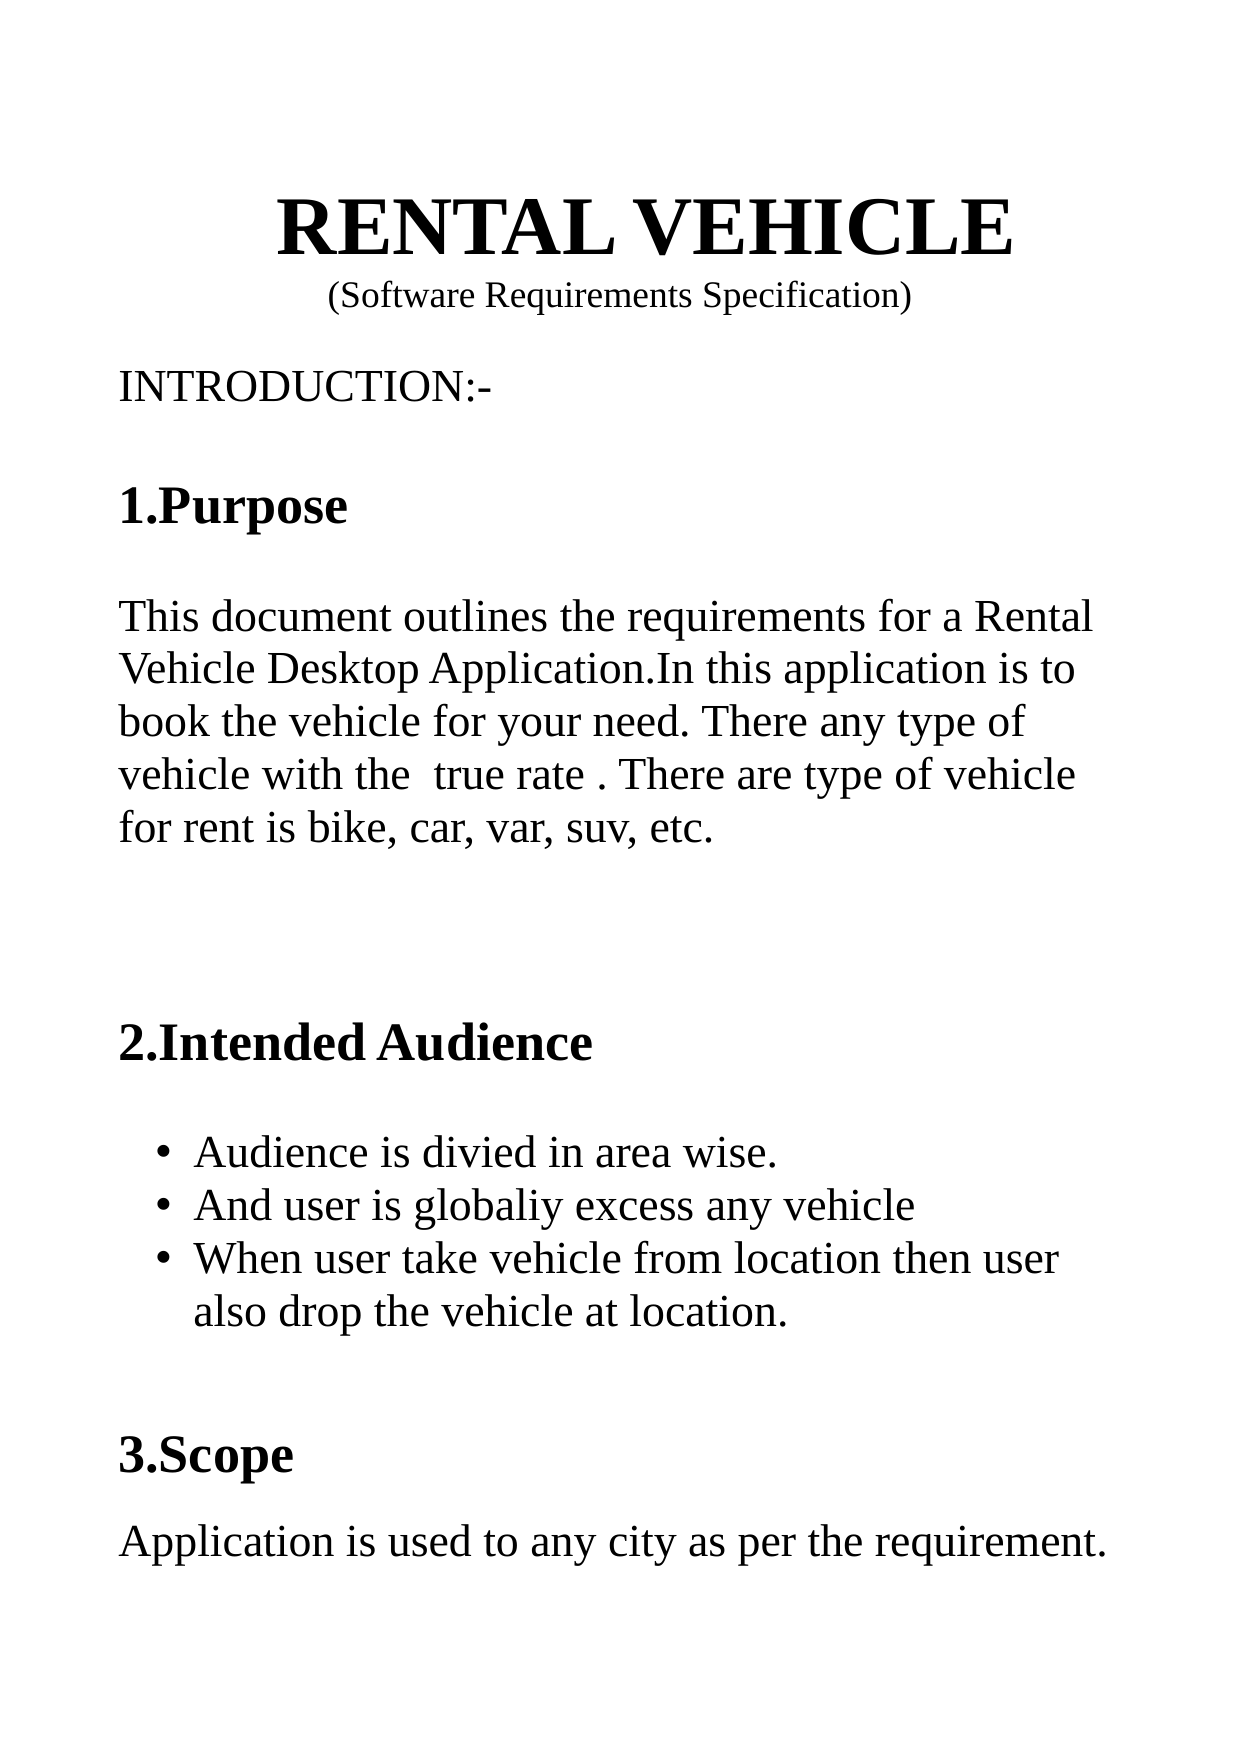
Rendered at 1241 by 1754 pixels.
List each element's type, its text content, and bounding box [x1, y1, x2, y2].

list And user is globaliy excess any vehicle [156, 1178, 1122, 1231]
text Application is used to any city as per the requirement. [118, 1513, 1122, 1566]
list Audience is divied in area wise. [156, 1125, 1122, 1178]
text (Software Requirements Specification) [118, 272, 1122, 315]
text RENTAL VEHICLE [118, 176, 1122, 272]
text INTRODUCTION:- [118, 358, 1122, 411]
text This document outlines the requirements for a Rental Vehicle Desktop Application.In this application is to book the vehicle for your need. There any type of vehicle with the true rate . There are type of vehicle for rent is bike, car, var, suv, etc. [118, 588, 1122, 852]
text 1.Purpose [118, 473, 1122, 536]
list When user take vehicle from location then user also drop the vehicle at location. [156, 1231, 1122, 1336]
text 2.Intended Audience [118, 1010, 1122, 1072]
text 3.Scope [118, 1422, 1122, 1484]
